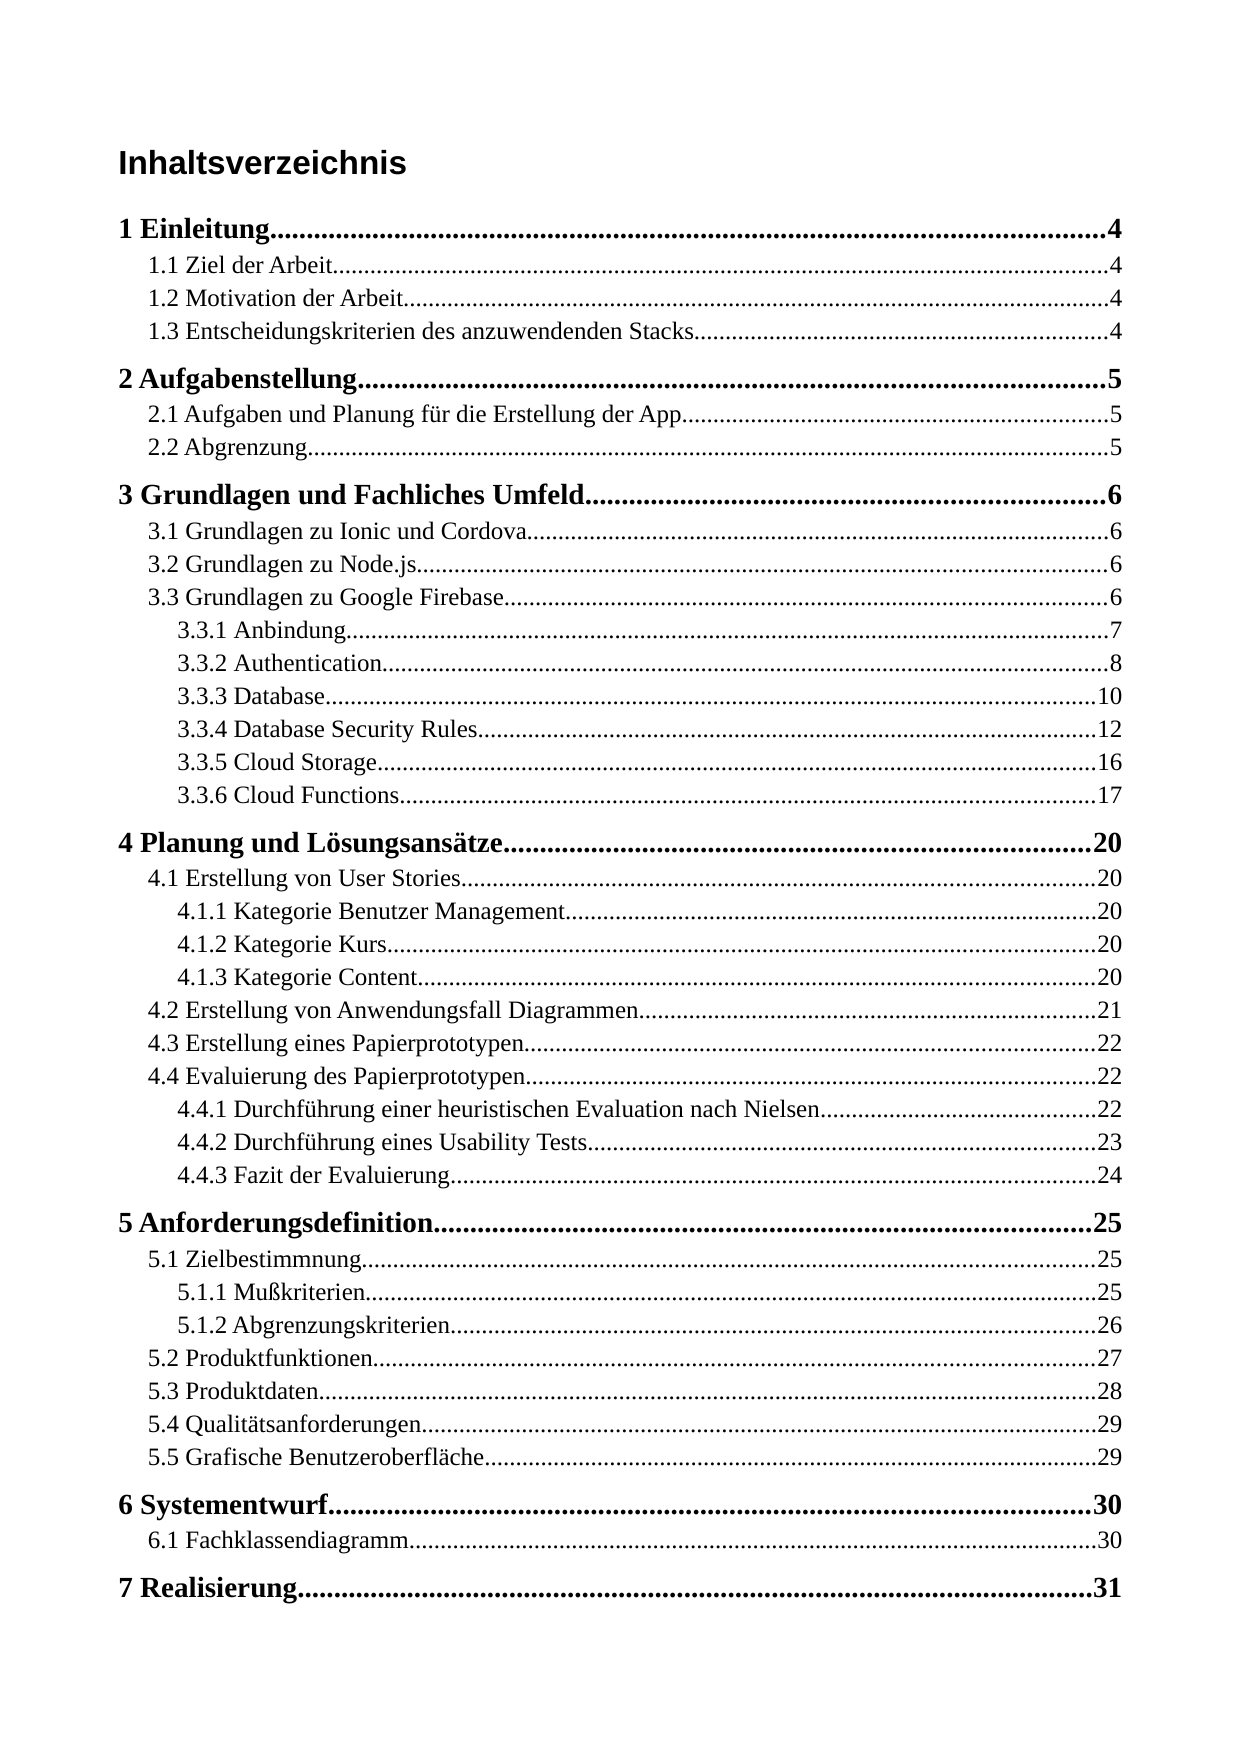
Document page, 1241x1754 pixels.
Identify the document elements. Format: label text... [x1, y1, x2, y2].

text 2.1 Aufgaben und Planung für die Erstellung der App 5 [148, 399, 1122, 428]
text 3.3.2 Authentication 8 [177, 648, 1122, 677]
text 4.4.2 Durchführung eines Usability Tests 23 [177, 1127, 1122, 1156]
text 5.1 Zielbestimmnung 25 [148, 1244, 1122, 1273]
text 5.5 Grafische Benutzeroberfläche 29 [148, 1442, 1122, 1471]
text 4.3 Erstellung eines Papierprototypen 22 [148, 1028, 1122, 1057]
text 3.3 Grundlagen zu Google Firebase 6 [148, 582, 1122, 611]
text 1 Einleitung 4 [118, 212, 1122, 245]
text 3.3.6 Cloud Functions 17 [177, 780, 1122, 809]
text 1.3 Entscheidungskriterien des anzuwendenden Stacks 4 [148, 316, 1122, 345]
text 1.1 Ziel der Arbeit 4 [148, 250, 1122, 279]
text 4 Planung und Lösungsansätze 20 [118, 825, 1122, 858]
text 3.3.1 Anbindung 7 [177, 615, 1122, 644]
text 2.2 Abgrenzung 5 [148, 432, 1122, 461]
text 3.3.5 Cloud Storage 16 [177, 747, 1122, 776]
text 5.1.2 Abgrenzungskriterien 26 [177, 1310, 1122, 1339]
text 5.1.1 Mußkriterien 25 [177, 1277, 1122, 1306]
text 4.1 Erstellung von User Stories 20 [148, 863, 1122, 892]
text 3.3.3 Database 10 [177, 681, 1122, 710]
text 3.3.4 Database Security Rules 12 [177, 714, 1122, 743]
text 2 Aufgabenstellung 5 [118, 361, 1122, 394]
text 1.2 Motivation der Arbeit 4 [148, 283, 1122, 312]
text 3 Grundlagen und Fachliches Umfeld 6 [118, 477, 1122, 511]
text 4.1.3 Kategorie Content 20 [177, 962, 1122, 991]
text 7 Realisierung 31 [118, 1570, 1122, 1604]
text 4.2 Erstellung von Anwendungsfall Diagrammen 21 [148, 995, 1122, 1024]
text 5.2 Produktfunktionen 27 [148, 1343, 1122, 1372]
text 4.1.1 Kategorie Benutzer Management 20 [177, 896, 1122, 925]
text 5.4 Qualitätsanforderungen 29 [148, 1409, 1122, 1438]
text 6.1 Fachklassendiagramm 30 [148, 1525, 1122, 1554]
text 4.1.2 Kategorie Kurs 20 [177, 929, 1122, 958]
text 4.4.3 Fazit der Evaluierung 24 [177, 1161, 1122, 1189]
text 6 Systementwurf 30 [118, 1487, 1122, 1520]
text 4.4 Evaluierung des Papierprototypen 22 [148, 1061, 1122, 1090]
text 5.3 Produktdaten 28 [148, 1376, 1122, 1405]
text 3.2 Grundlagen zu Node.js 6 [148, 549, 1122, 578]
subtitle Inhaltsverzeichnis [118, 143, 1122, 182]
text 3.1 Grundlagen zu Ionic und Cordova 6 [148, 516, 1122, 544]
text 4.4.1 Durchführung einer heuristischen Evaluation nach Nielsen 22 [177, 1094, 1122, 1123]
text 5 Anforderungsdefinition 25 [118, 1205, 1122, 1239]
